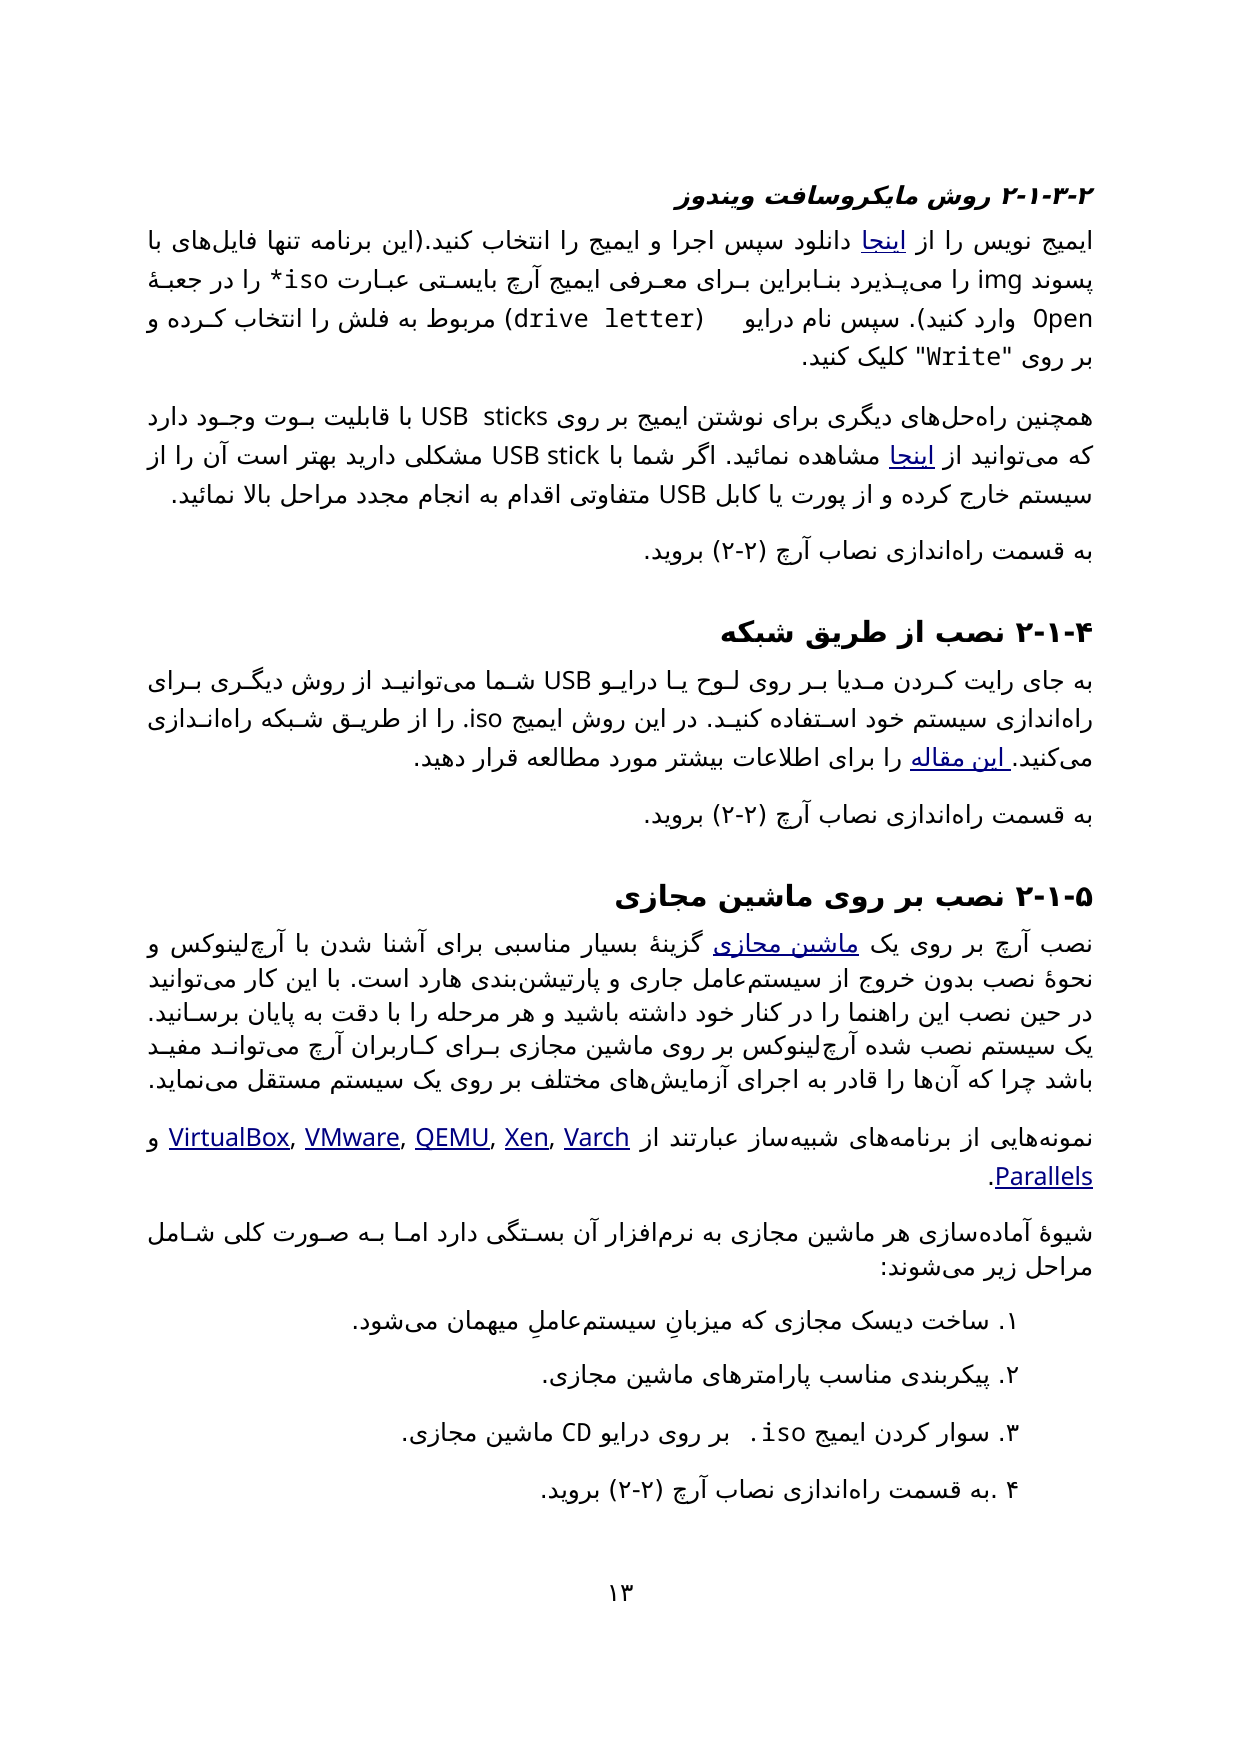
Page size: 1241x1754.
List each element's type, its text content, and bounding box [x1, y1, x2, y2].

text ۳. سوار کردن ایمیج ‎.iso بر روی درایو CD ماشین مجازی. [147, 1415, 1019, 1449]
text نصب آرچ بر روی یک ماشین مجازی گزینهٔ بسیار مناسبی برای آشنا شدن با آرچ‌لینوکس و نحوهٔ نصب بدون خروج از سیستم‌عامل جاری و پارتیشن‌بندی هارد است. با این کار می‌توانید در حین نصب این راهنما را در کنار خود داشته باشید و هر مرحله را با دقت به پایان برسانید. یک سیستم نصب شده آرچ‌لینوکس بر روی ماشین مجازی برای کاربران آرچ می‌تواند مفید باشد چرا که آن‌ها را قادر به اجرای آزمایش‌های مختلف بر روی یک سیستم مستقل می‌نماید. [147, 926, 1093, 1094]
text نمونه‌هایی از برنامه‌های شبیه‌ساز عبارتند از VirtualBox, VMware, QEMU, Xen, Varch و Parallels. [147, 1119, 1093, 1192]
text به قسمت راه‌اندازی نصاب آرچ (۲-۲) بروید. [147, 800, 1093, 829]
text ۱. ساخت دیسک مجازی که میزبانِ سیستم‌عاملِ میهمان می‌شود. [147, 1306, 1019, 1335]
subtitle ۲-۱-۵ نصب بر روی ماشین مجازی [147, 879, 1093, 913]
subtitle ۲-۱-۳-۲ روش مایکروسافت ویندوز [147, 181, 1093, 210]
text به جای رایت کردن مدیا بر روی لوح یا درایو USB شما می‌توانید از روش دیگری برای راه‌اندازی سیستم خود استفاده کنید. در این روش ایمیج ‎.iso را از طریق شبکه راه‌اندازی می‌کنید. این مقاله را برای اطلاعات بیشتر مورد مطالعه قرار دهید. [147, 662, 1093, 774]
text شیوهٔ آماده‌سازی هر ماشین مجازی به نرم‌افزار آن بستگی دارد اما به صورت کلی شامل مراحل زیر می‌شوند: [147, 1218, 1093, 1281]
subtitle ۲-۱-۴ نصب از طریق شبکه [147, 616, 1093, 650]
text به قسمت راه‌اندازی نصاب آرچ (۲-۲) بروید. [147, 536, 1093, 566]
text ۲. پیکربندی مناسب پارامتر‌های ماشین مجازی. [147, 1361, 1019, 1390]
text همچنین راه‌حل‌های دیگری برای نوشتن ایمیج بر روی USB sticks با قابلیت بوت وجود دارد که می‌توانید از اینجا مشاهده نمائید. اگر شما با USB stick مشکلی دارید بهتر است آن را از سیستم خارج کرده و از پورت یا کابل USB متفاوتی اقدام به انجام مجدد مراحل بالا نمائید. [147, 399, 1093, 511]
text ایمیج نویس را از اینجا دانلود سپس اجرا و ایمیج را انتخاب کنید.(این برنامه تنها فایل‌های با پسوند img را می‌پذیرد بنابراین برای معرفی ایمیج آرچ بایستی عبارت ‎*iso را در جعبهٔ Open وارد کنید). سپس نام درایو (drive letter) مربوط به فلش را انتخاب کرده و بر روی "Write" کلیک کنید. [147, 223, 1093, 373]
text ۴ .به قسمت راه‌اندازی نصاب آرچ (۲-۲) بروید. [147, 1475, 1019, 1504]
